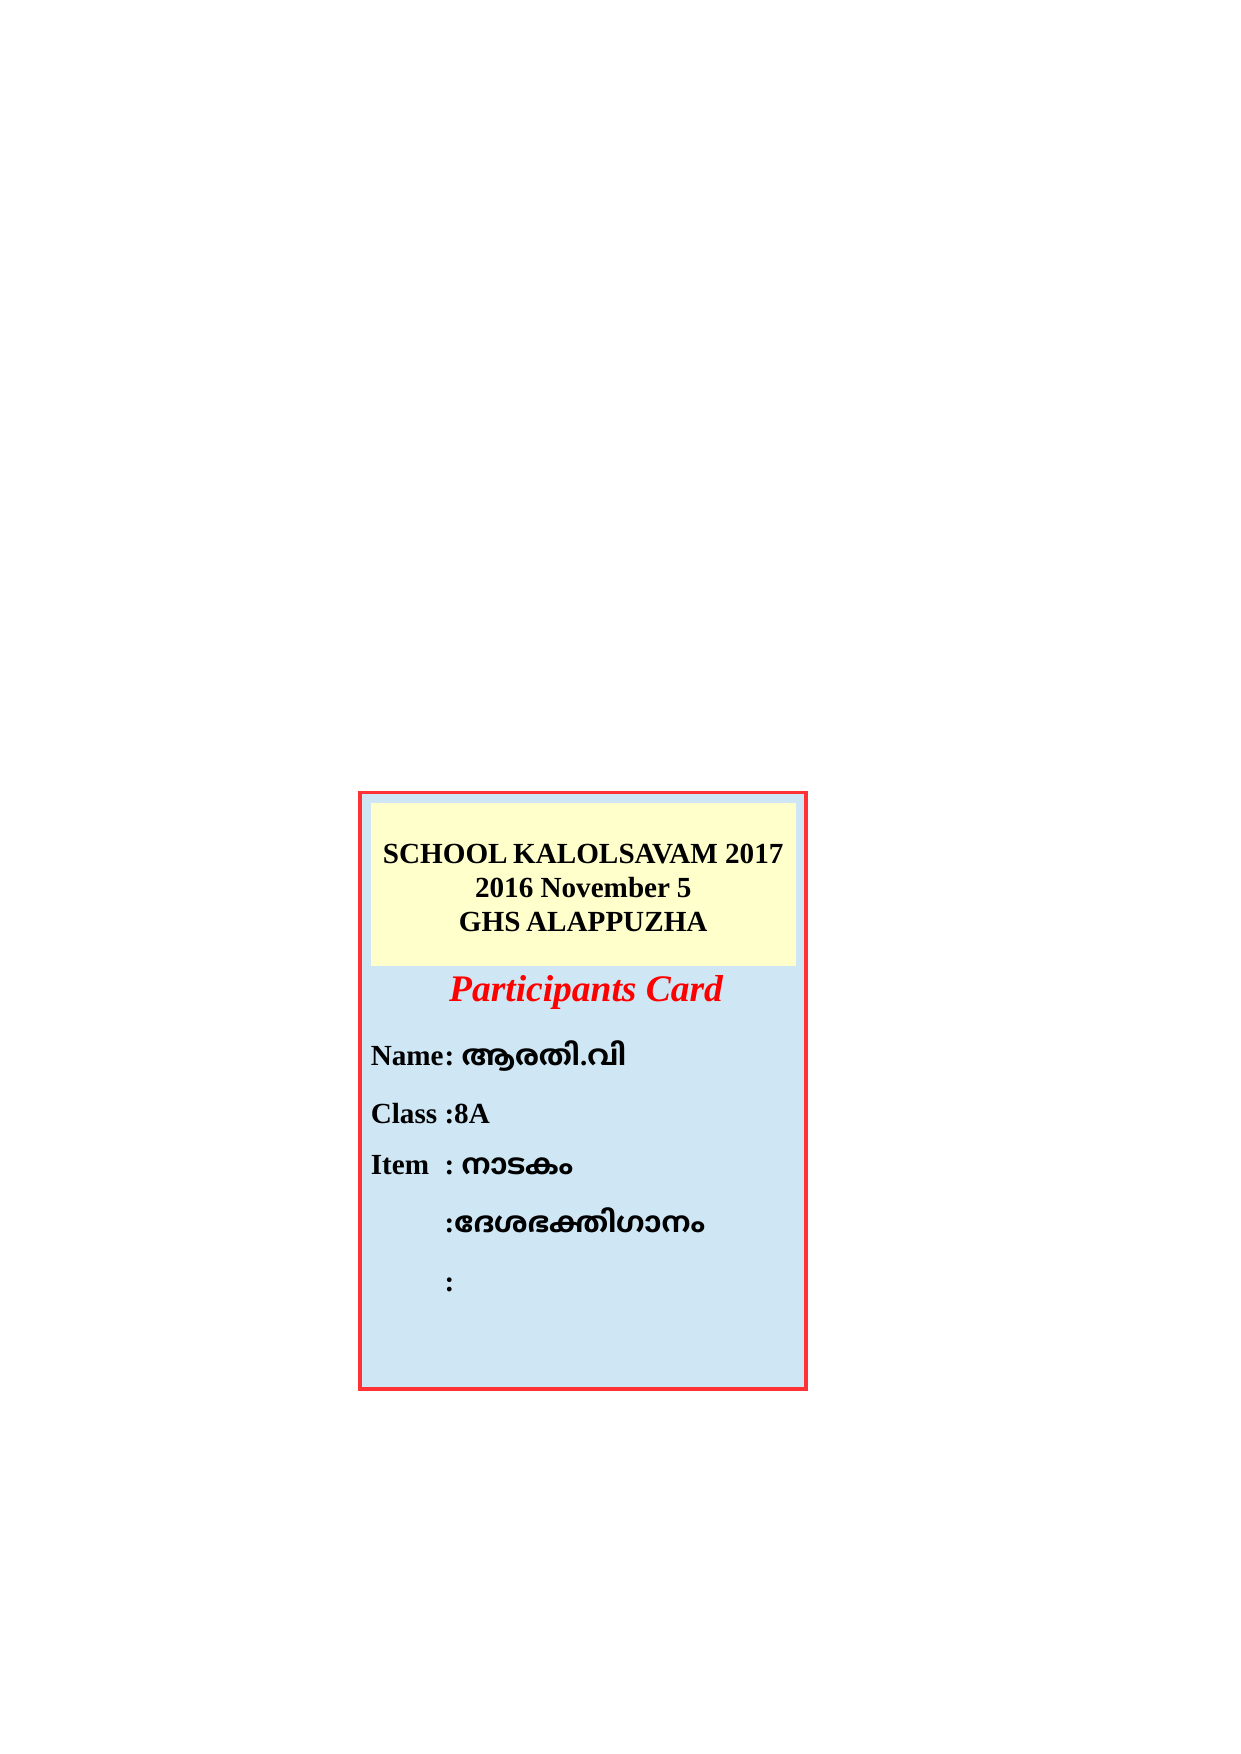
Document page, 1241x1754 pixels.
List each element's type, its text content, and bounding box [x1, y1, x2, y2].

text 2016 November 5 [371, 870, 796, 904]
text :ദേശഭക്തിഗാനം [371, 1206, 796, 1245]
text Class :8A [371, 1097, 796, 1130]
text Participants Card [371, 966, 796, 1009]
text SCHOOL KALOLSAVAM 2017 [371, 837, 796, 870]
text GHS ALAPPUZHA [371, 904, 796, 937]
text ­ [118, 118, 1122, 147]
text Item : നാടകം [371, 1147, 796, 1186]
text Name : ആരതി.വി [371, 1038, 796, 1077]
text : [371, 1264, 796, 1298]
